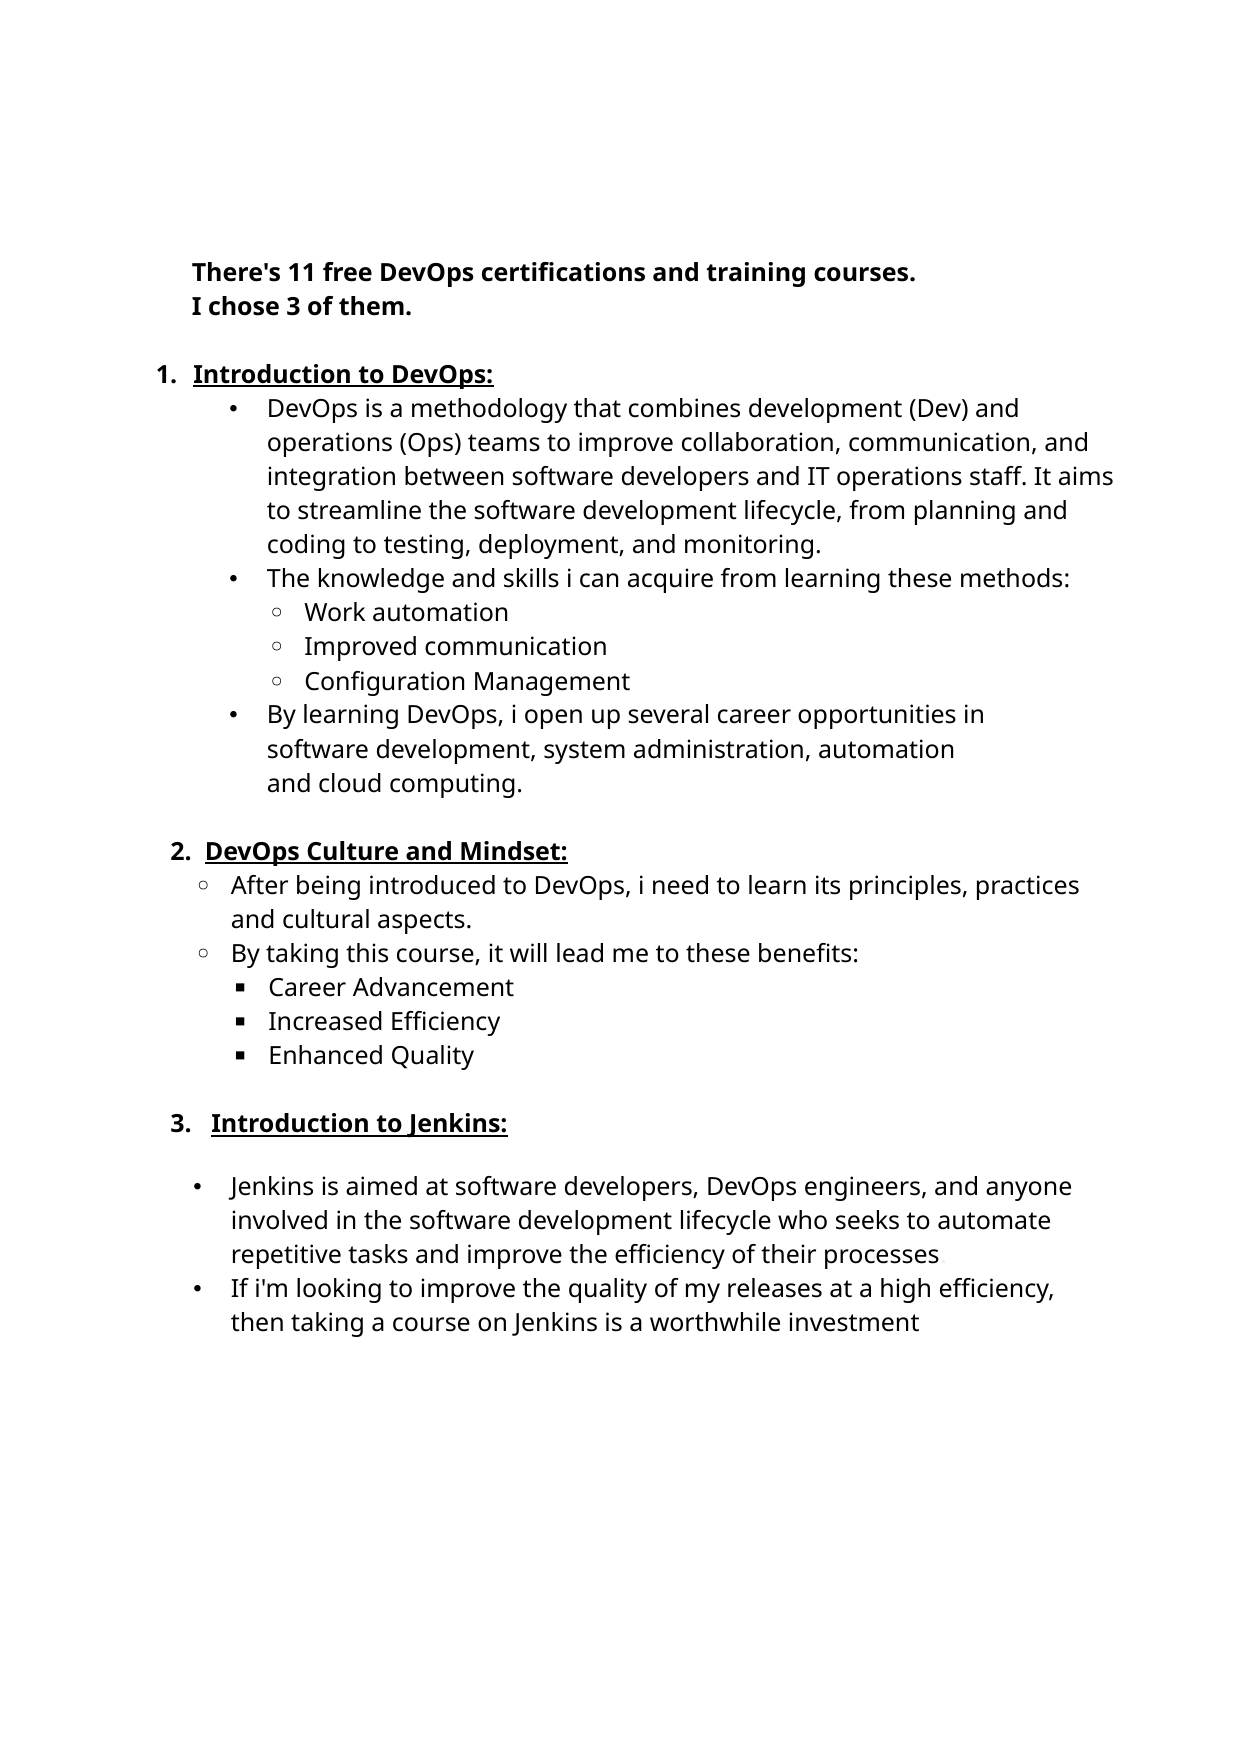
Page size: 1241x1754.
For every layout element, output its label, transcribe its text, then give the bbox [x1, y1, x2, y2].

list Jenkins is aimed at software developers, DevOps engineers, and anyone involved in the software development lifecycle who seeks to automate repetitive tasks and improve the efficiency of their processes. [193, 1169, 1122, 1271]
list If i'm looking to improve the quality of my releases at a high efficiency, [193, 1271, 1122, 1305]
list Work automation [267, 595, 1122, 629]
text There's 11 free DevOps certifications and training courses. I chose 3 of them. [118, 254, 1122, 322]
list Configuration Management [267, 663, 1122, 697]
list and cloud computing. [229, 765, 1122, 799]
list Enhanced Quality [231, 1038, 1122, 1072]
text 3. Introduction to Jenkins: [118, 1106, 1122, 1140]
list software development, system administration, automation [229, 731, 1122, 765]
list Career Advancement [231, 970, 1122, 1004]
text 2. DevOps Culture and Mindset: [118, 833, 1122, 867]
list After being introduced to DevOps, i need to learn its principles, practices [193, 867, 1122, 902]
list Introduction to DevOps: [156, 357, 1122, 391]
list DevOps is a methodology that combines development (Dev) and operations (Ops) teams to improve collaboration, communication, and integration between software developers and IT operations staff. It aims to streamline the software development lifecycle, from planning and coding to testing, deployment, and monitoring. [229, 391, 1122, 561]
list then taking a course on Jenkins is a worthwhile investment [193, 1305, 1122, 1339]
list Increased Efficiency [231, 1004, 1122, 1038]
list and cultural aspects. [193, 902, 1122, 936]
list By taking this course, it will lead me to these benefits: [193, 936, 1122, 970]
list The knowledge and skills i can acquire from learning these methods: [229, 561, 1122, 595]
list By learning DevOps, i open up several career opportunities in [229, 697, 1122, 731]
list Improved communication [267, 629, 1122, 663]
